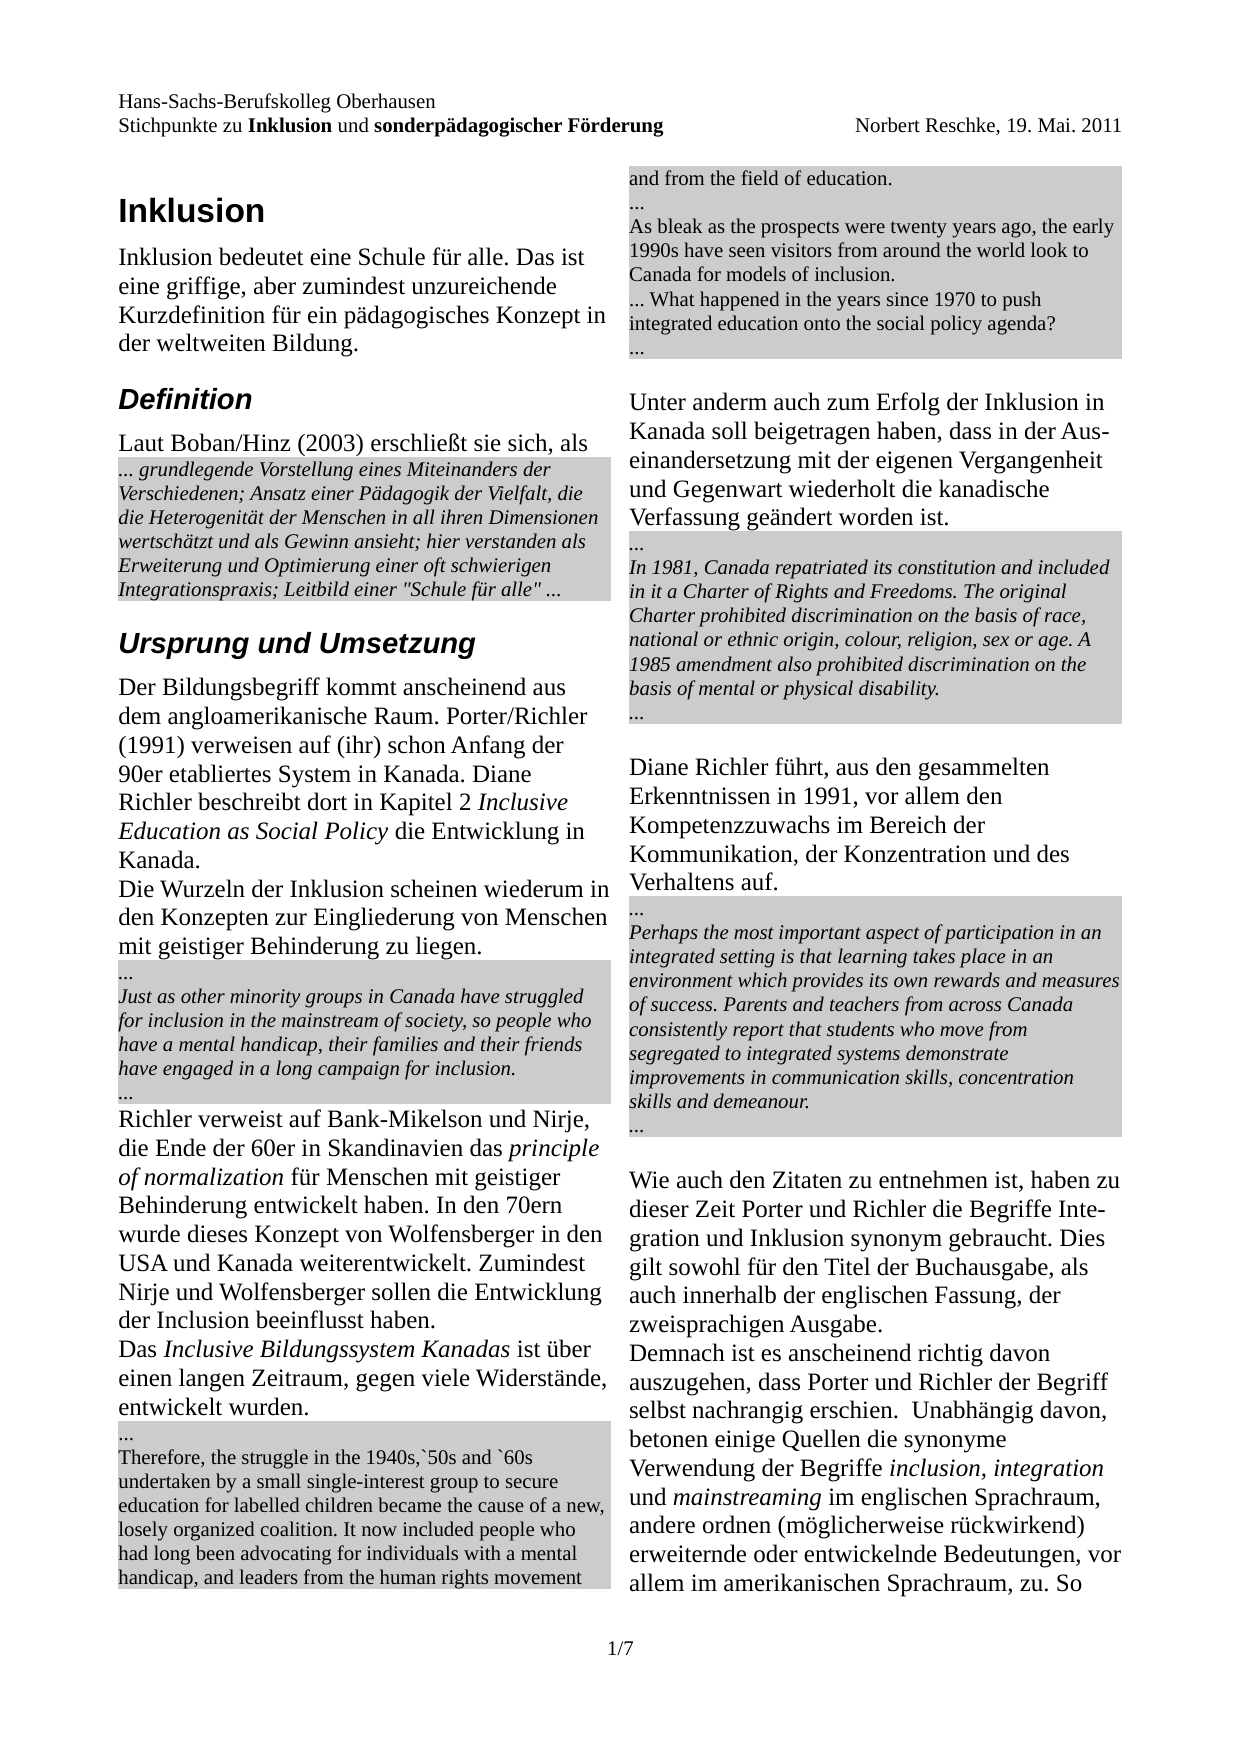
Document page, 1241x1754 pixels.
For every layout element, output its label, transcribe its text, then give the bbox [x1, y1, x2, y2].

text Unter anderm auch zum Erfolg der Inklusion in Kanada soll beigetragen haben, dass in der Aus­ein­ander­setzung mit der eigenen Vergangenheit und Gegenwart wiederholt die kanadische Verfassung geändert worden ist. [629, 387, 1122, 531]
subtitle Definition [118, 382, 611, 416]
text Der Bildungsbegriff kommt anscheinend aus dem anglo­amerika­nische Raum. Porter/Richler (1991) verweisen auf (ihr) schon Anfang der 90er etabliertes System in Kanada. Diane Richler beschreibt dort in Kapitel 2 Inclusive Education as Social Policy die Entwicklung in Kanada. [118, 672, 611, 874]
text Diane Richler führt, aus den gesammelten Erkenntnissen in 1991, vor allem den Kompetenz­zuwachs im Bereich der Kommunikation, der Konzentration und des Verhaltens auf. [629, 752, 1122, 896]
text Therefore, the struggle in the 1940s,`50s and `60s [118, 1445, 611, 1469]
subtitle Ursprung und Umsetzung [118, 626, 611, 660]
text Laut Boban/Hinz (2003) erschließt sie sich, als [118, 428, 611, 457]
text ... [118, 960, 611, 984]
text ... [629, 896, 1122, 920]
text Richler verweist auf Bank-Mikelson und Nirje, die Ende der 60er in Skandinavien das principle of normalization für Menschen mit geistiger Behinderung entwickelt haben. In den 70ern wurde dieses Konzept von Wolfensberger in den USA und Kanada weiterentwickelt. Zumindest Nirje und Wolfensberger sollen die Entwicklung der Inclusion beeinflusst haben. [118, 1104, 611, 1334]
text ... grundlegende Vorstellung eines Miteinanders der Verschiedenen; Ansatz einer Pädagogik der Vielfalt, die die Heterogenität der Menschen in all ihren Dimensionen wertschätzt und als Gewinn ansieht; hier verstanden als Erweiterung und Optimierung einer oft schwierigen Integrationspraxis; Leitbild einer "Schule für alle" ... [118, 457, 611, 601]
text ... [118, 1080, 611, 1104]
text Perhaps the most important aspect of participation in an integrated setting is that learning takes place in an environment which provides its own rewards and measures of success. Parents and teachers from across Canada consistently report that students who move from segregated to integrated systems demonstrate improvements in communication skills, concentration skills and demeanour. [629, 920, 1122, 1113]
text In 1981, Canada repatriated its constitution and included in it a Charter of Rights and Freedoms. The original Charter prohibited discrimination on the basis of race, national or ethnic origin, colour, religion, sex or age. A 1985 amendment also prohibited discrimination on the basis of mental or physical disability. [629, 555, 1122, 699]
text ... [118, 1421, 611, 1445]
text Das Inclusive Bildungssystem Kanadas ist über einen langen Zeitraum, gegen viele Widerstände, entwickelt wurden. [118, 1334, 611, 1421]
text ... What happened in the years since 1970 to push integrated education onto the social policy agenda? [629, 286, 1122, 334]
subtitle Inklusion [118, 191, 611, 230]
text and from the field of education. [629, 166, 1122, 190]
text Just as other minority groups in Canada have struggled for inclusion in the mainstream of society, so people who have a mental handicap, their families and their friends have engaged in a long campaign for inclusion. [118, 984, 611, 1080]
text ... [629, 531, 1122, 555]
text undertaken by a small single-interest group to secure education for labelled children became the cause of a new, losely organized coalition. It now included people who had long been advocating for individuals with a mental handicap, and leaders from the human rights movement [118, 1469, 611, 1589]
text ... [629, 1113, 1122, 1137]
text Die Wurzeln der Inklusion scheinen wiederum in den Konzepten zur Eingliederung von Menschen mit geistiger Behinderung zu liegen. [118, 874, 611, 960]
text Wie auch den Zitaten zu entnehmen ist, haben zu dieser Zeit Porter und Richler die Begriffe In­te­gration und Inklusion synonym gebraucht. Dies gilt sowohl für den Titel der Buchausgabe, als auch innerhalb der englischen Fassung, der zwei­spra­ch­igen Ausgabe. [629, 1166, 1122, 1338]
text ... [629, 190, 1122, 214]
text ... [629, 334, 1122, 359]
text As bleak as the prospects were twenty years ago, the early 1990s have seen visitors from around the world look to Canada for models of inclusion. [629, 214, 1122, 286]
text ... [629, 699, 1122, 724]
text Inklusion bedeutet eine Schule für alle. Das ist eine griffige, aber zumindest unzureichende Kurz­definition für ein pädagogisches Konzept in der weltweiten Bildung. [118, 242, 611, 357]
text Demnach ist es anscheinend richtig davon auszugehen, dass Porter und Richler der Begriff selbst nachrangig erschien. Unabhängig davon, betonen einige Quellen die synonyme Verwendung der Begriffe inclusion, integration und mainstreaming im englischen Sprachraum, andere ordnen (möglicherweise rückwirkend) erweiternde oder entwickelnde Bedeutungen, vor allem im amerikanischen Sprachraum, zu. So [629, 1338, 1122, 1597]
